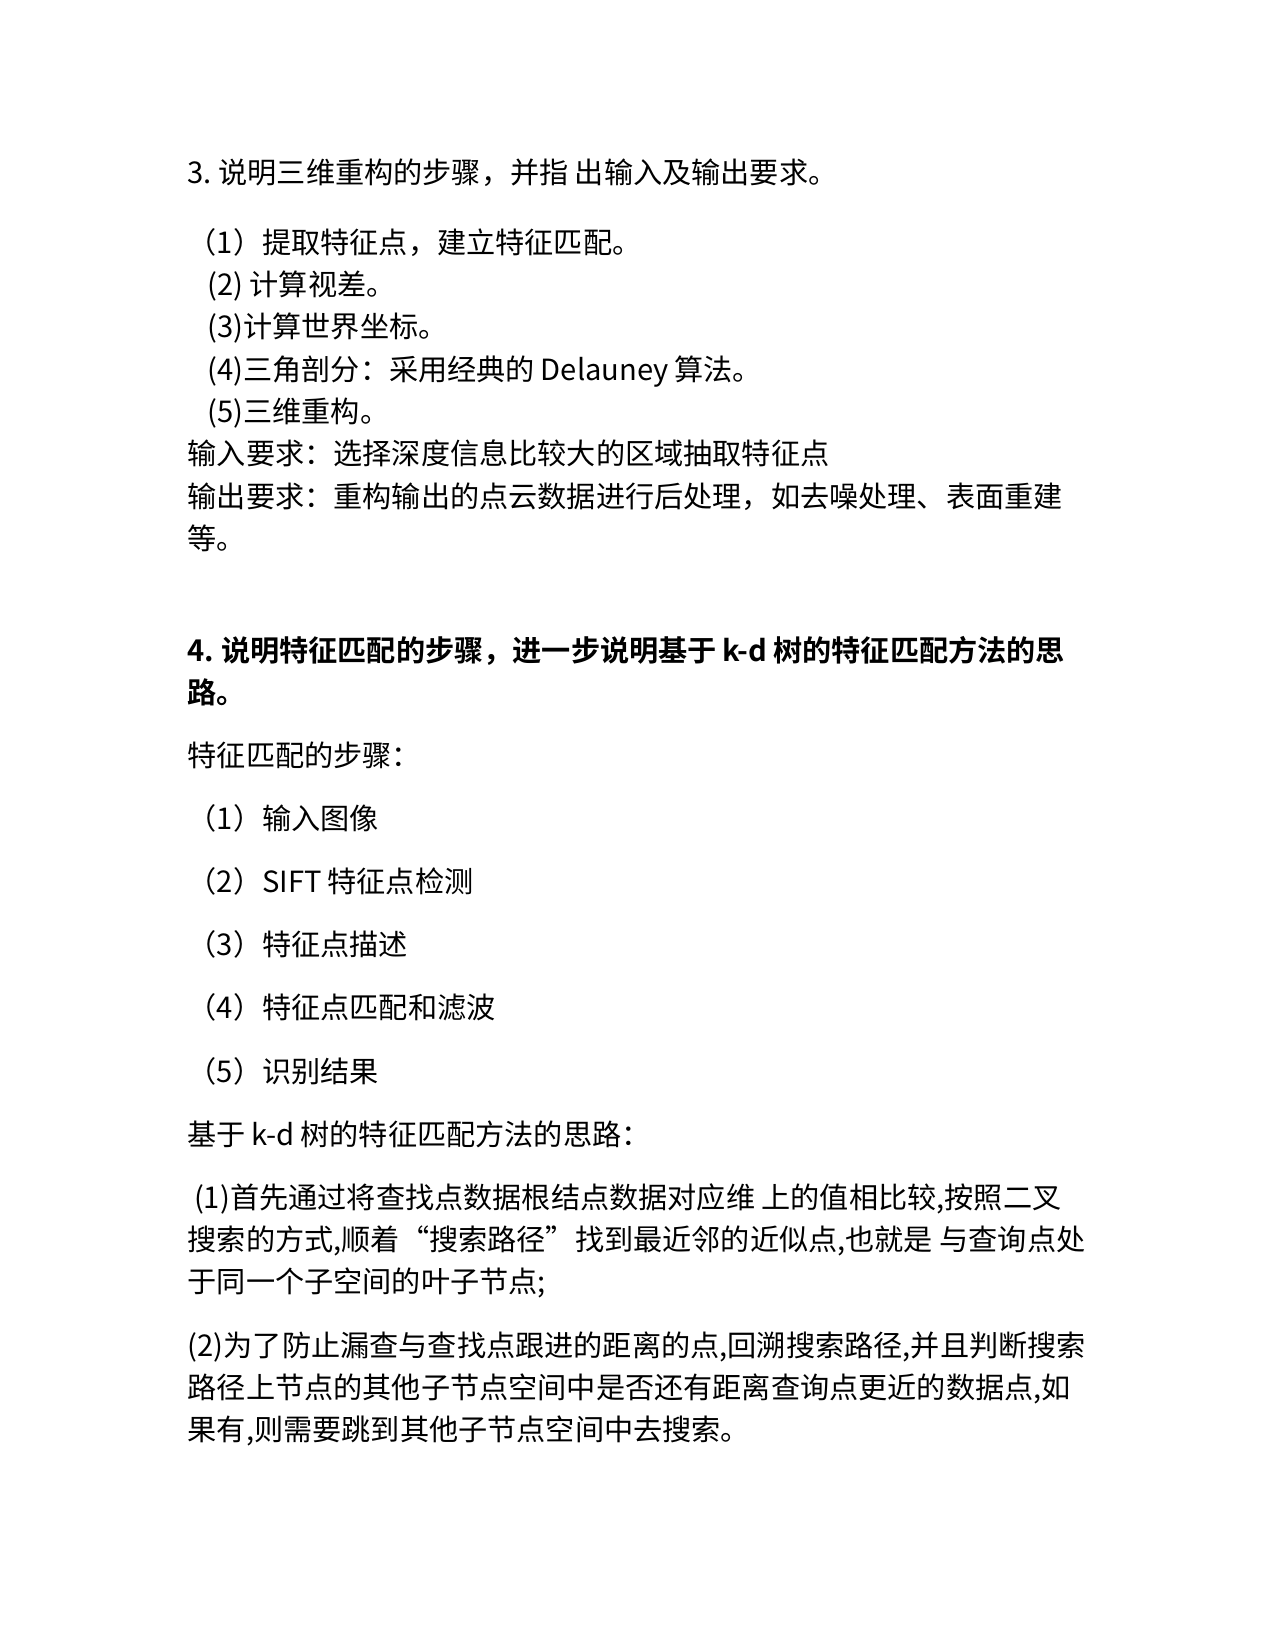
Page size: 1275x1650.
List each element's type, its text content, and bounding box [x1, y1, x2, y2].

text 输入要求：选择深度信息比较大的区域抽取特征点 [187, 431, 1087, 473]
text (2) 计算视差。 [187, 262, 1087, 304]
text （4）特征点匹配和滤波 [187, 985, 1087, 1027]
text （5）识别结果 [187, 1048, 1087, 1090]
text （3）特征点描述 [187, 922, 1087, 964]
text （2）SIFT特征点检测 [187, 859, 1087, 901]
text (4)三角剖分：采用经典的Delauney算法。 [187, 346, 1087, 388]
text 基于k-d树的特征匹配方法的思路： [187, 1111, 1087, 1153]
text 特征匹配的步骤： [187, 732, 1087, 775]
text (1)首先通过将查找点数据根结点数据对应维 上的值相比较,按照二叉搜索的方式,顺着“搜索路径”找到最近邻的近似点,也就是 与查询点处于同一个子空间的叶子节点; [187, 1174, 1087, 1301]
text （1）提取特征点，建立特征匹配。 [187, 219, 1087, 262]
text 4. 说明特征匹配的步骤，进一步说明基于k-d树的特征匹配方法的思路。 [187, 627, 1087, 712]
text 3. 说明三维重构的步骤，并指 出输入及输出要求。 [187, 150, 1087, 192]
text （1）输入图像 [187, 796, 1087, 838]
text (2)为了防止漏查与查找点跟进的距离的点,回溯搜索路径,并且判断搜索路径上节点的其他子节点空间中是否还有距离查询点更近的数据点,如果有,则需要跳到其他子节点空间中去搜索。 [187, 1322, 1087, 1449]
text (3)计算世界坐标。 [187, 304, 1087, 346]
text (5)三维重构。 [187, 388, 1087, 431]
text 输出要求：重构输出的点云数据进行后处理，如去噪处理、表面重建等。 [187, 473, 1087, 558]
